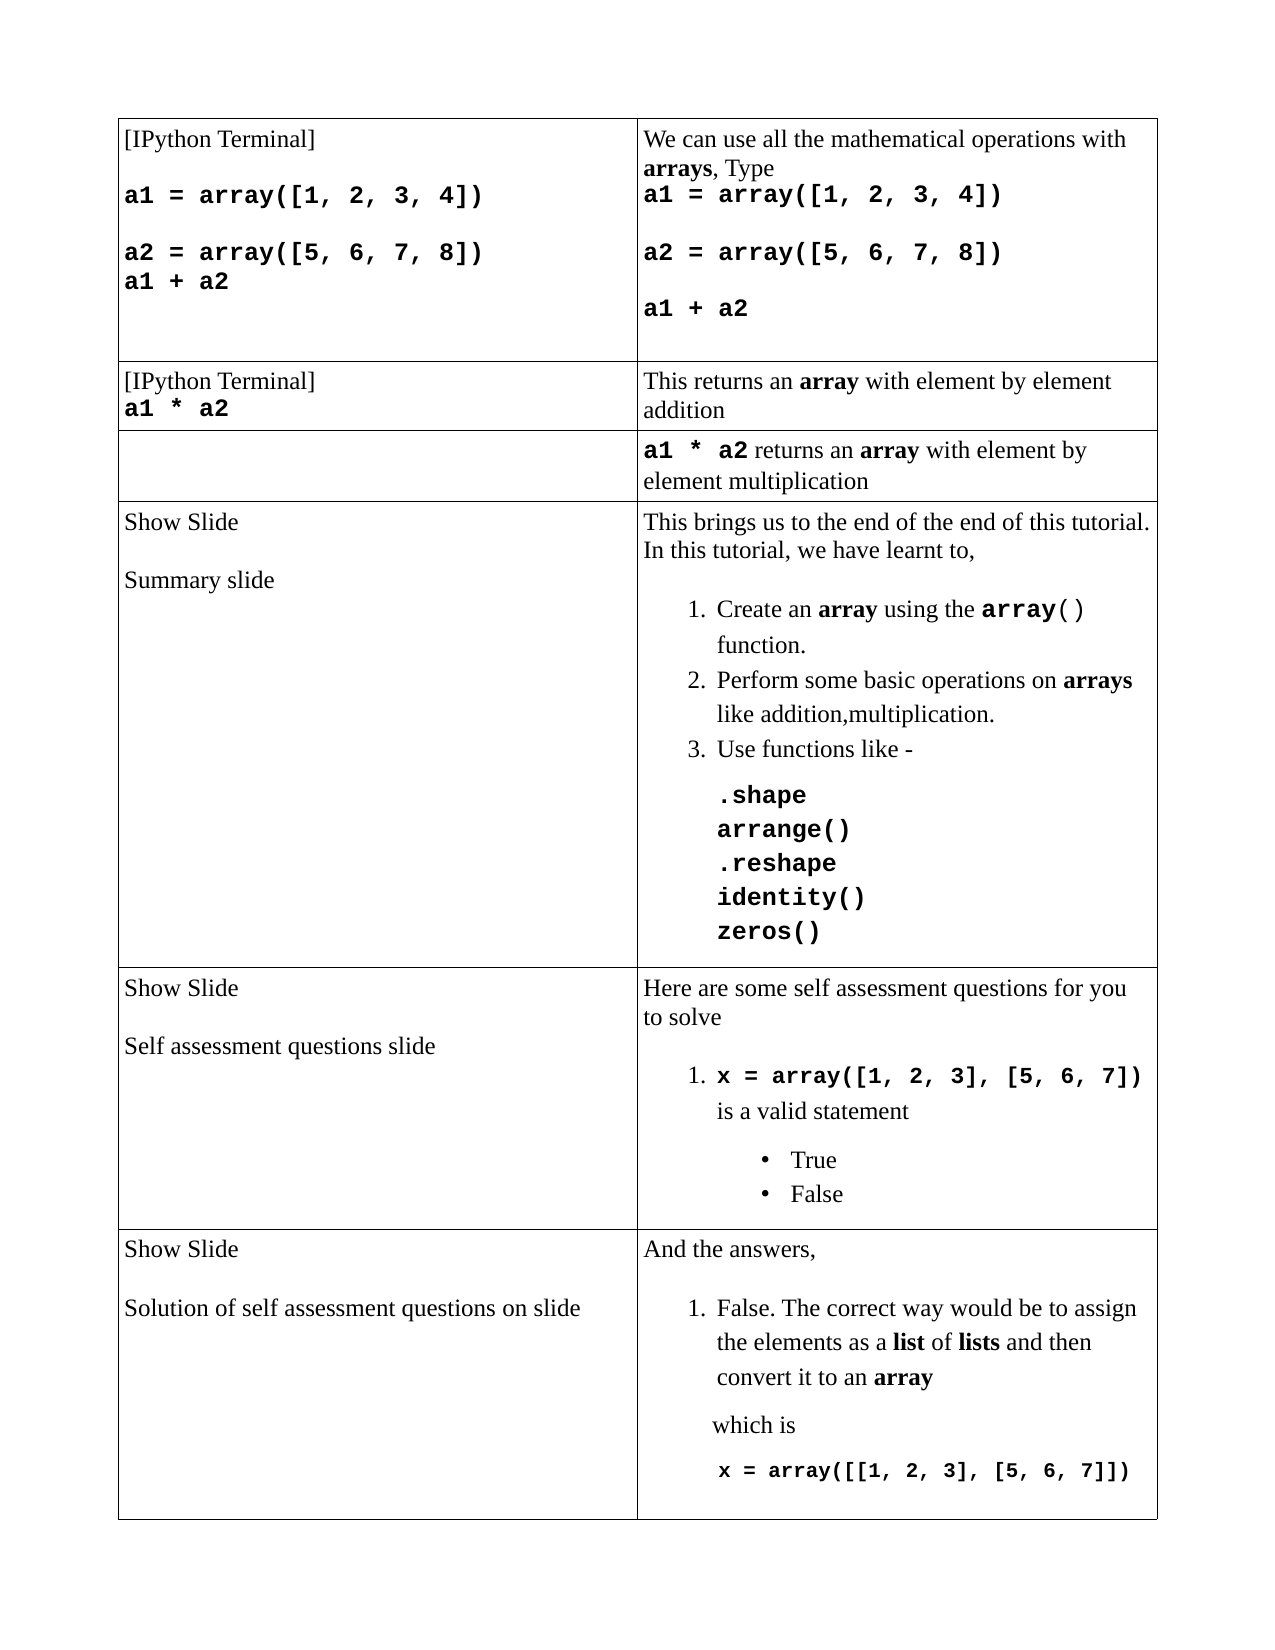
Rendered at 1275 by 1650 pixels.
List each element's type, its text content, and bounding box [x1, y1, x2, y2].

table_cell Show Slide Solution of self assessment questions on slide [119, 1230, 637, 1518]
table_cell Show Slide Summary slide [119, 502, 637, 967]
table_cell [119, 431, 637, 501]
table_cell This brings us to the end of the end of this tutorial. In this tutorial, we have learnt to, Create an array using the array() function. Perform some basic operations on arrays like addition,multiplication. Use functions like - .shape arrange() .reshape identity() zeros() [638, 502, 1157, 967]
table_cell [IPython Terminal] a1 = array([1, 2, 3, 4]) a2 = array([5, 6, 7, 8]) a1 + a2 [119, 119, 637, 361]
table_cell a1 * a2 returns an array with element by element multiplication [638, 431, 1157, 501]
table_cell This returns an array with element by element addition [638, 362, 1157, 430]
table_cell And the answers, False. The correct way would be to assign the elements as a list of lists and then convert it to an array which is x = array([[1, 2, 3], [5, 6, 7]]) [638, 1230, 1157, 1518]
table_cell Show Slide Self assessment questions slide [119, 968, 637, 1228]
table_cell Here are some self assessment questions for you to solve x = array([1, 2, 3], [5, 6, 7]) is a valid statement True False [638, 968, 1157, 1228]
table_cell We can use all the mathematical operations with arrays, Type a1 = array([1, 2, 3, 4]) a2 = array([5, 6, 7, 8]) a1 + a2 [638, 119, 1157, 361]
table_cell [IPython Terminal] a1 * a2 [119, 362, 637, 430]
